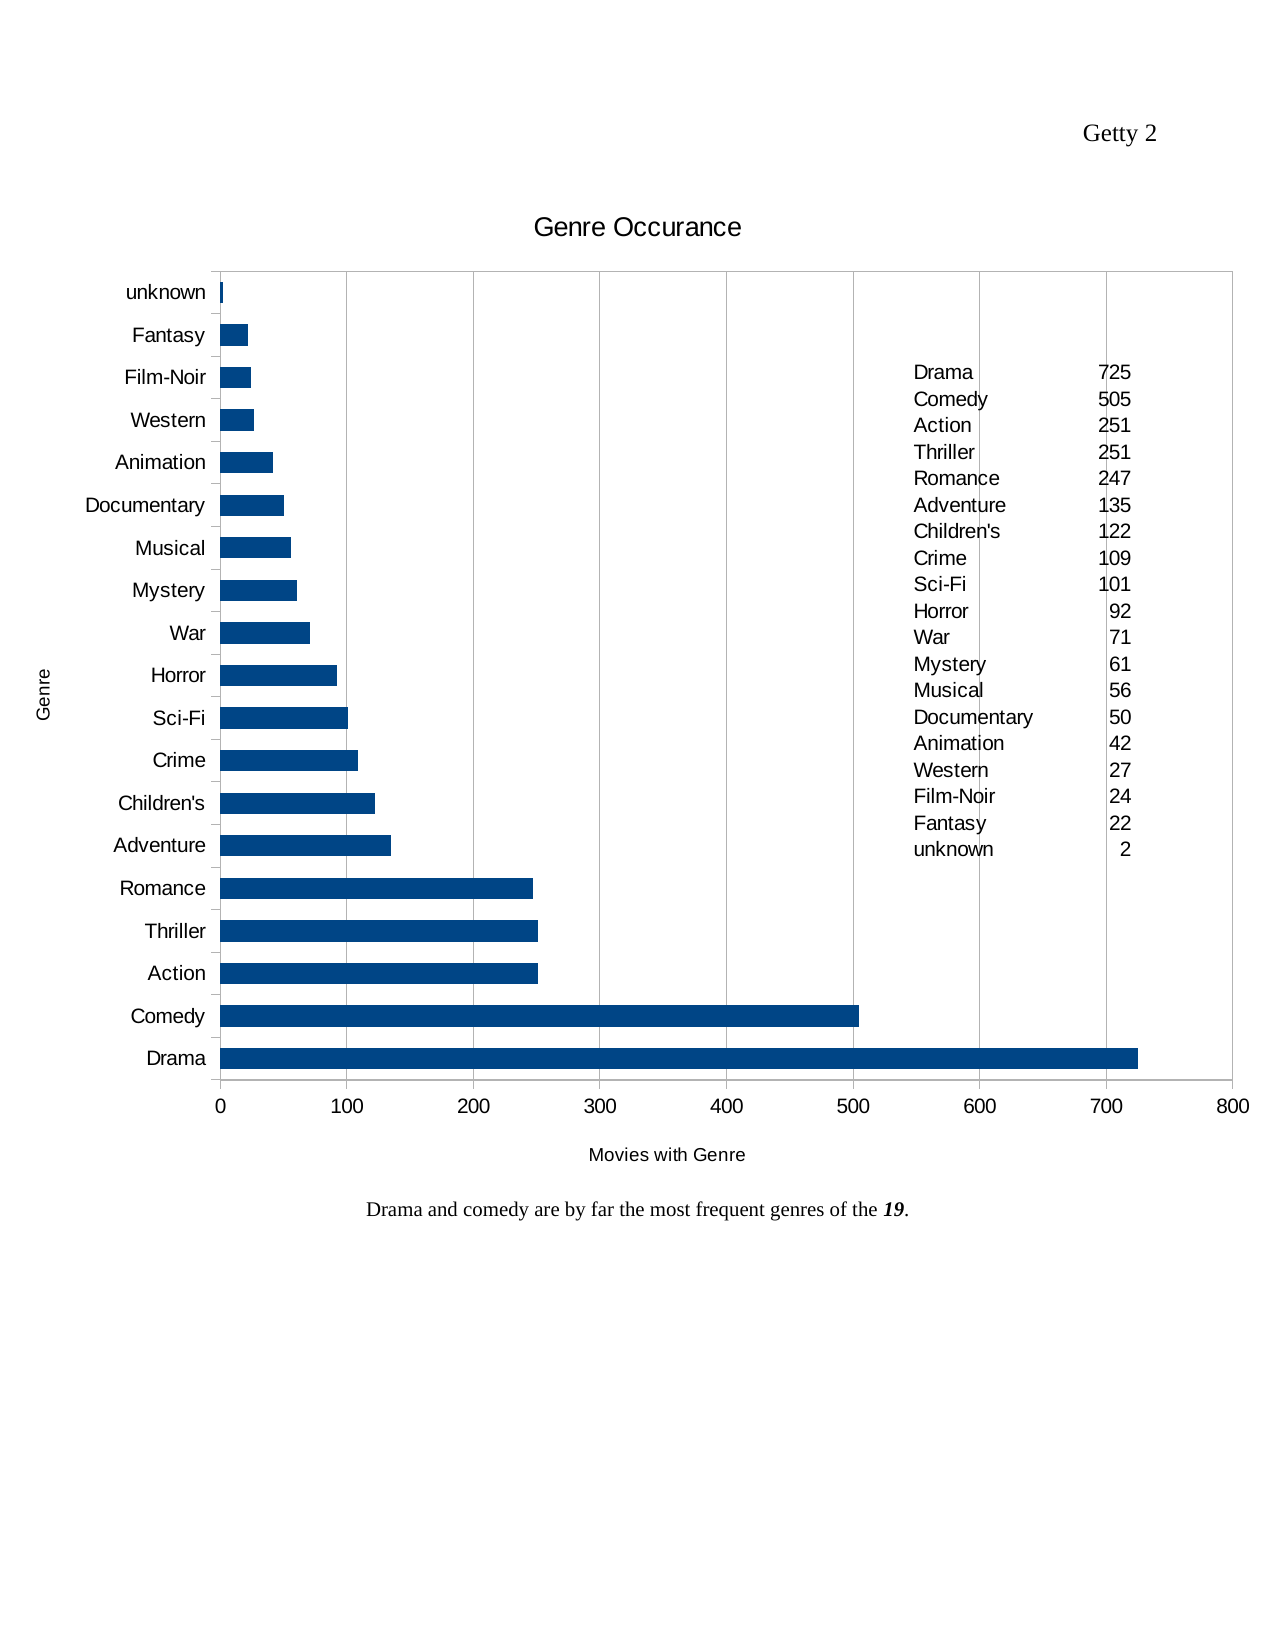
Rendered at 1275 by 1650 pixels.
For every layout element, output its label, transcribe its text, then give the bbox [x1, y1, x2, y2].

text Drama and comedy are by far the most frequent genres of the 19. [118, 1197, 1157, 1221]
